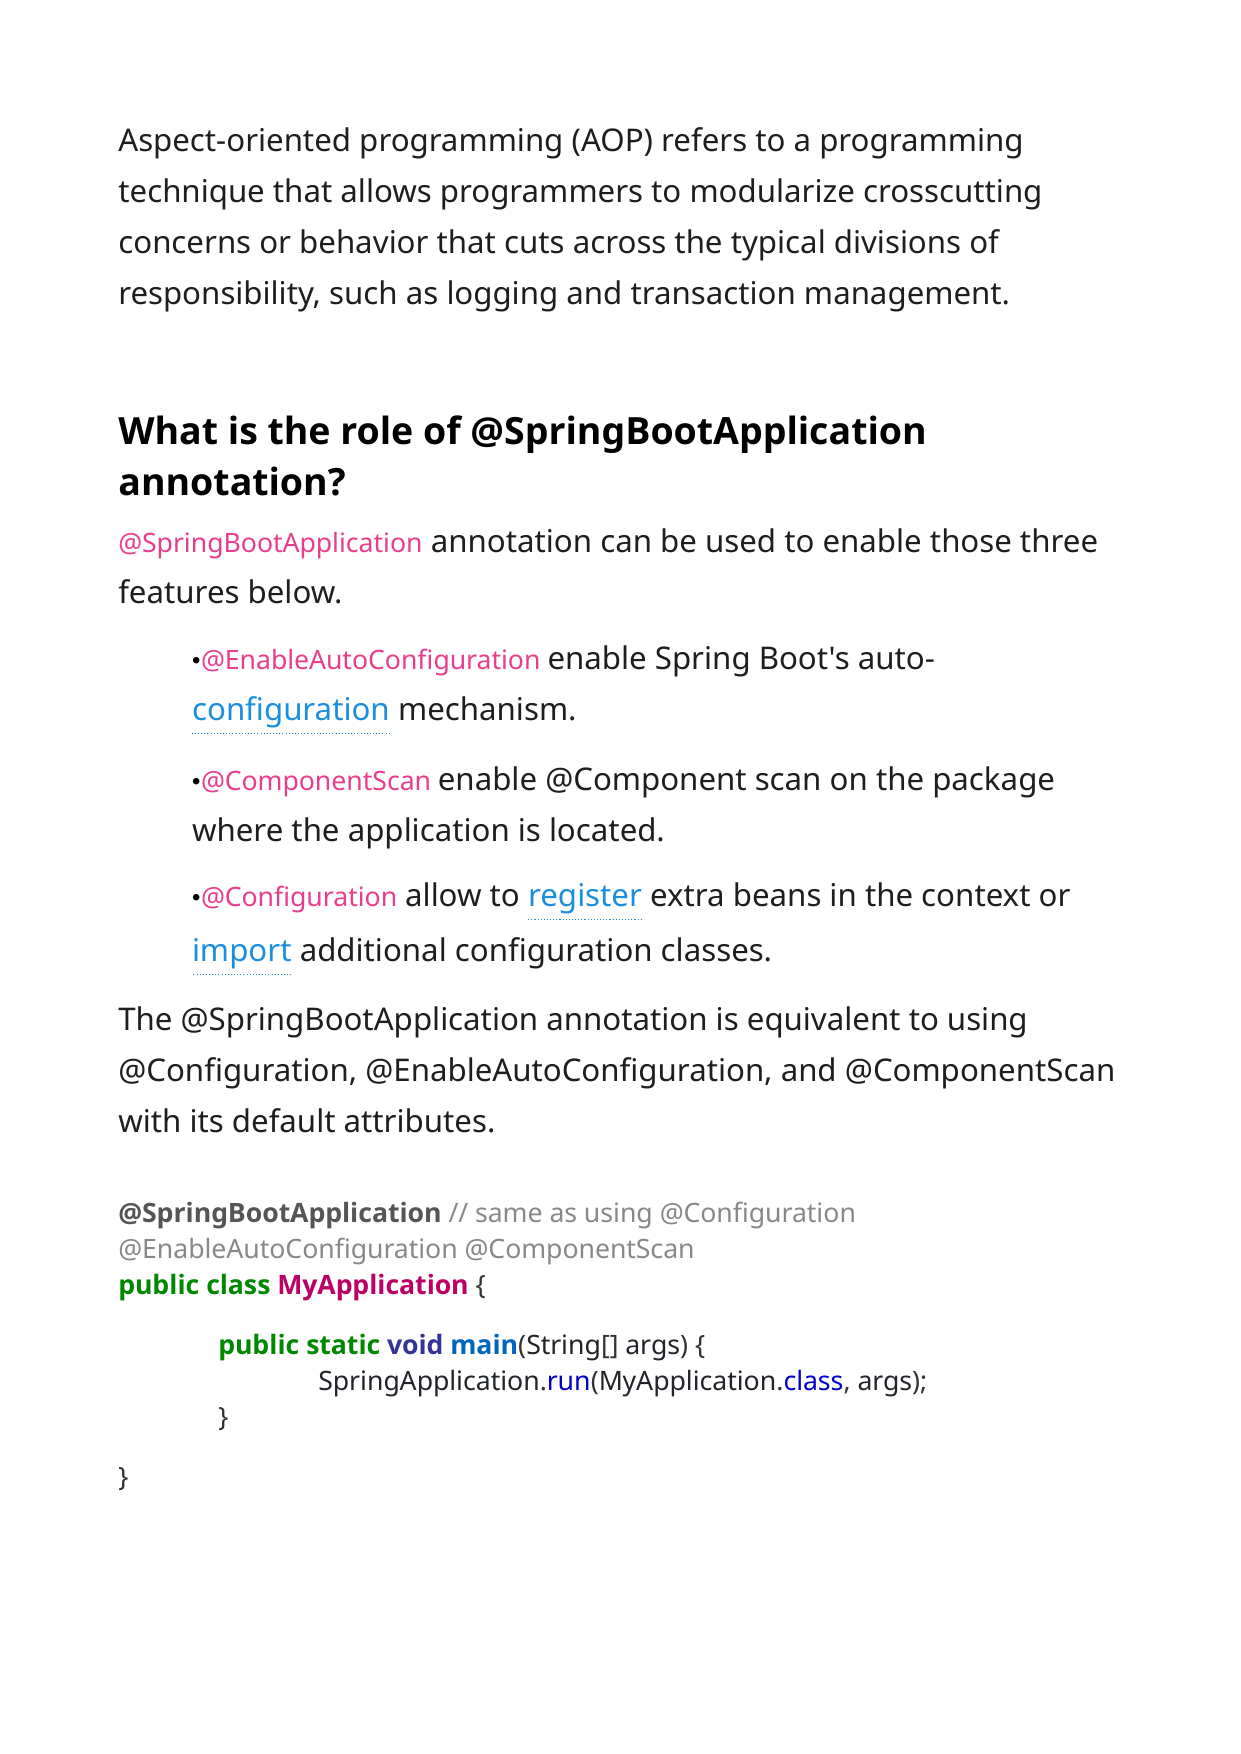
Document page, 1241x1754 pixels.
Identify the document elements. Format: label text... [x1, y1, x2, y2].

text Aspect-oriented programming (AOP) refers to a programming technique that allows programmers to modularize crosscutting concerns or behavior that cuts across the typical divisions of responsibility, such as logging and transaction management. [118, 118, 1122, 314]
text @SpringBootApplication annotation can be used to enable those three features below. [118, 519, 1122, 613]
text } [118, 1398, 1122, 1434]
text } [118, 1458, 1122, 1494]
text The @SpringBootApplication annotation is equivalent to using @Configuration, @EnableAutoConfiguration, and @ComponentScan with its default attributes. [118, 997, 1122, 1142]
list @ComponentScan enable @Component scan on the package where the application is located. [118, 757, 1122, 850]
text public class MyApplication { [118, 1266, 1122, 1302]
list @EnableAutoConfiguration enable Spring Boot's auto-configuration mechanism. [118, 636, 1122, 733]
list @Configuration allow to register extra beans in the context or import additional configuration classes. [118, 873, 1122, 974]
text public static void main(String[] args) { [118, 1326, 1122, 1362]
text SpringApplication.run(MyApplication.class, args); [118, 1362, 1122, 1398]
text @SpringBootApplication // same as using @Configuration @EnableAutoConfiguration @ComponentScan [118, 1194, 1122, 1266]
subtitle What is the role of @SpringBootApplication annotation? [118, 404, 1122, 507]
